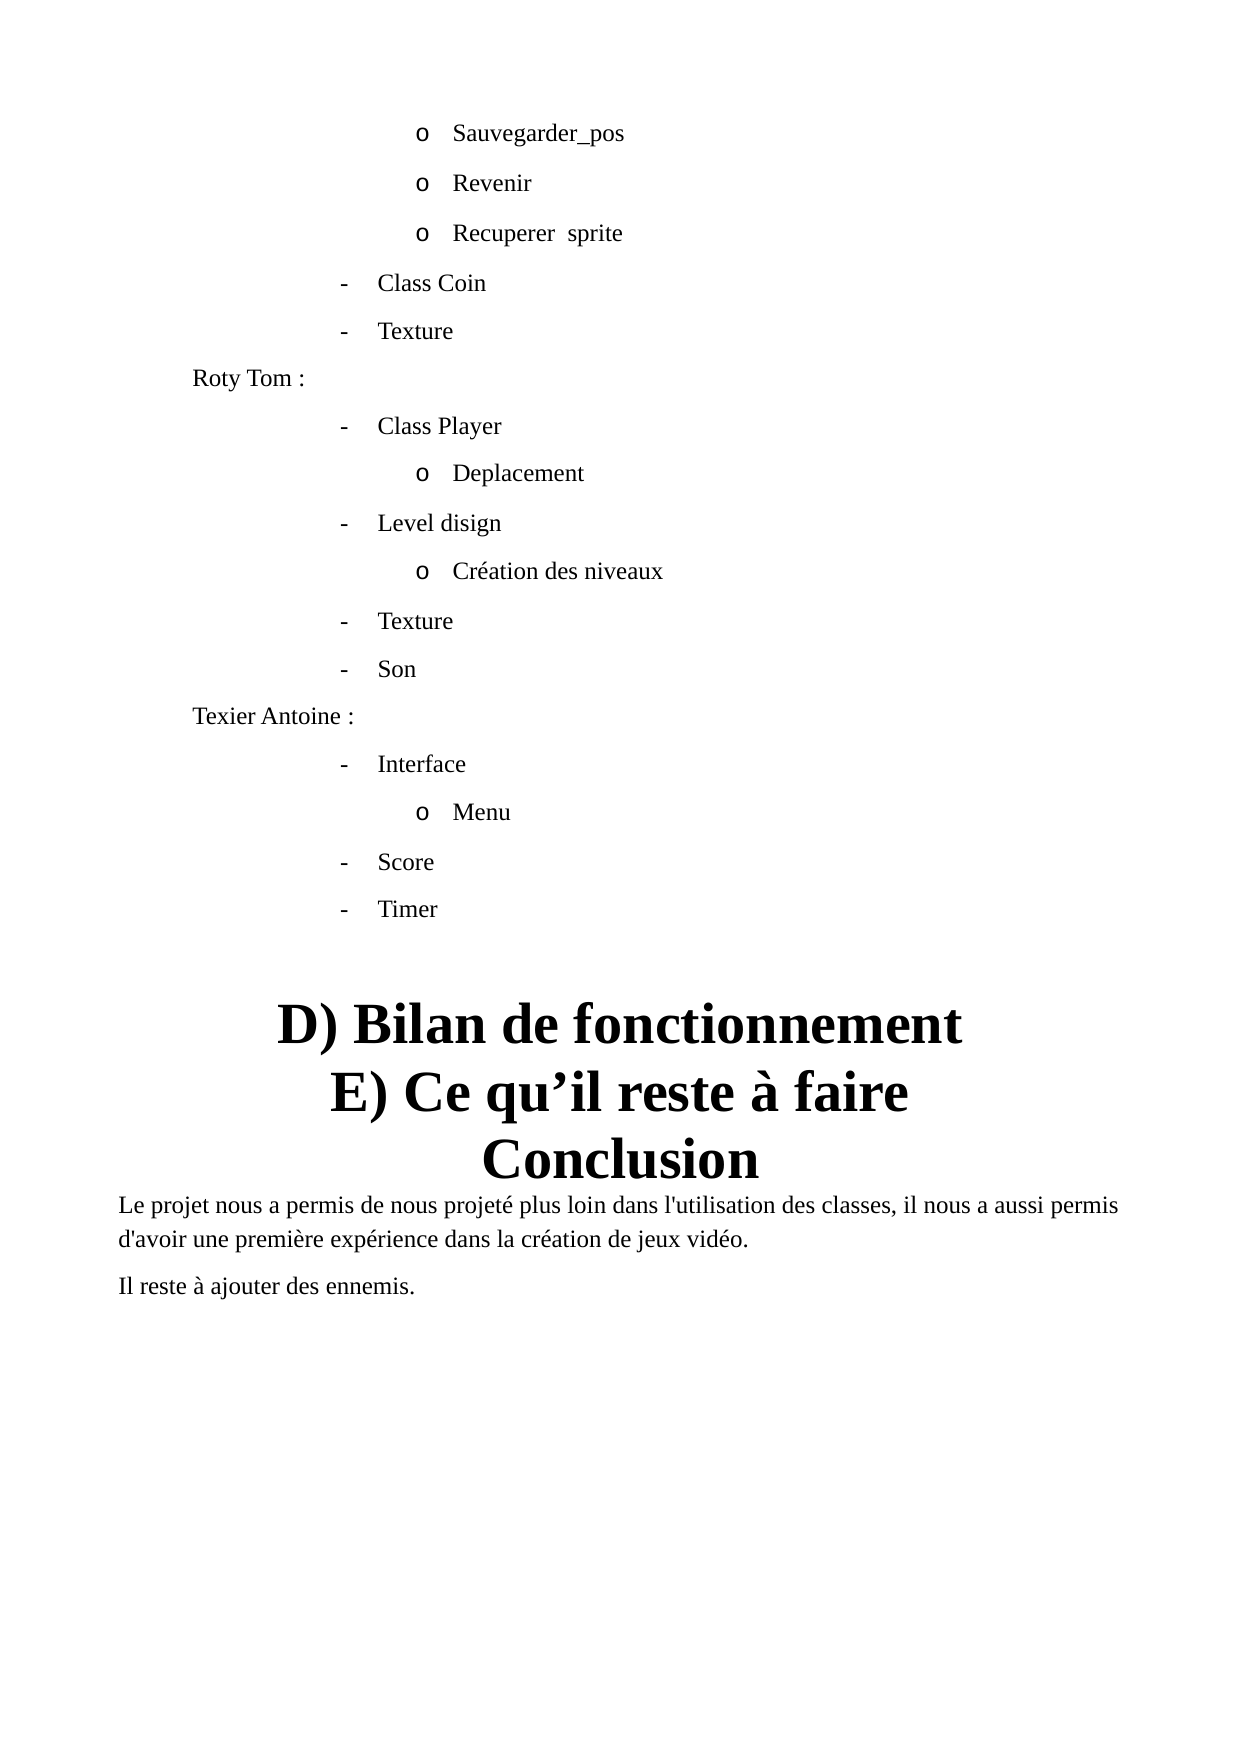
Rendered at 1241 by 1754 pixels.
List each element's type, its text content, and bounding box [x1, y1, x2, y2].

subtitle E) Ce qu’il reste à faire [118, 1056, 1122, 1123]
list Son [340, 654, 1122, 682]
text Texier Antoine : [118, 701, 1122, 730]
list Revenir [415, 168, 1122, 199]
text Il reste à ajouter des ennemis. [118, 1271, 1122, 1300]
text Le projet nous a permis de nous projeté plus loin dans l'utilisation des classes, il nous a aussi permis d'avoir une première expérience dans la création de jeux vidéo. [118, 1191, 1122, 1252]
list Texture [340, 606, 1122, 635]
list Timer [340, 894, 1122, 923]
text Roty Tom : [118, 363, 1122, 392]
subtitle Conclusion [118, 1123, 1122, 1191]
subtitle D) Bilan de fonctionnement [118, 989, 1122, 1056]
list Création des niveaux [415, 556, 1122, 587]
list Deplacement [415, 458, 1122, 489]
list Sauvegarder_pos [415, 118, 1122, 149]
list Texture [340, 316, 1122, 344]
list Interface [340, 749, 1122, 778]
list Class Player [340, 411, 1122, 440]
list Level disign [340, 508, 1122, 537]
list Recuperer sprite [415, 218, 1122, 249]
list Score [340, 847, 1122, 875]
list Menu [415, 797, 1122, 827]
list Class Coin [340, 268, 1122, 297]
